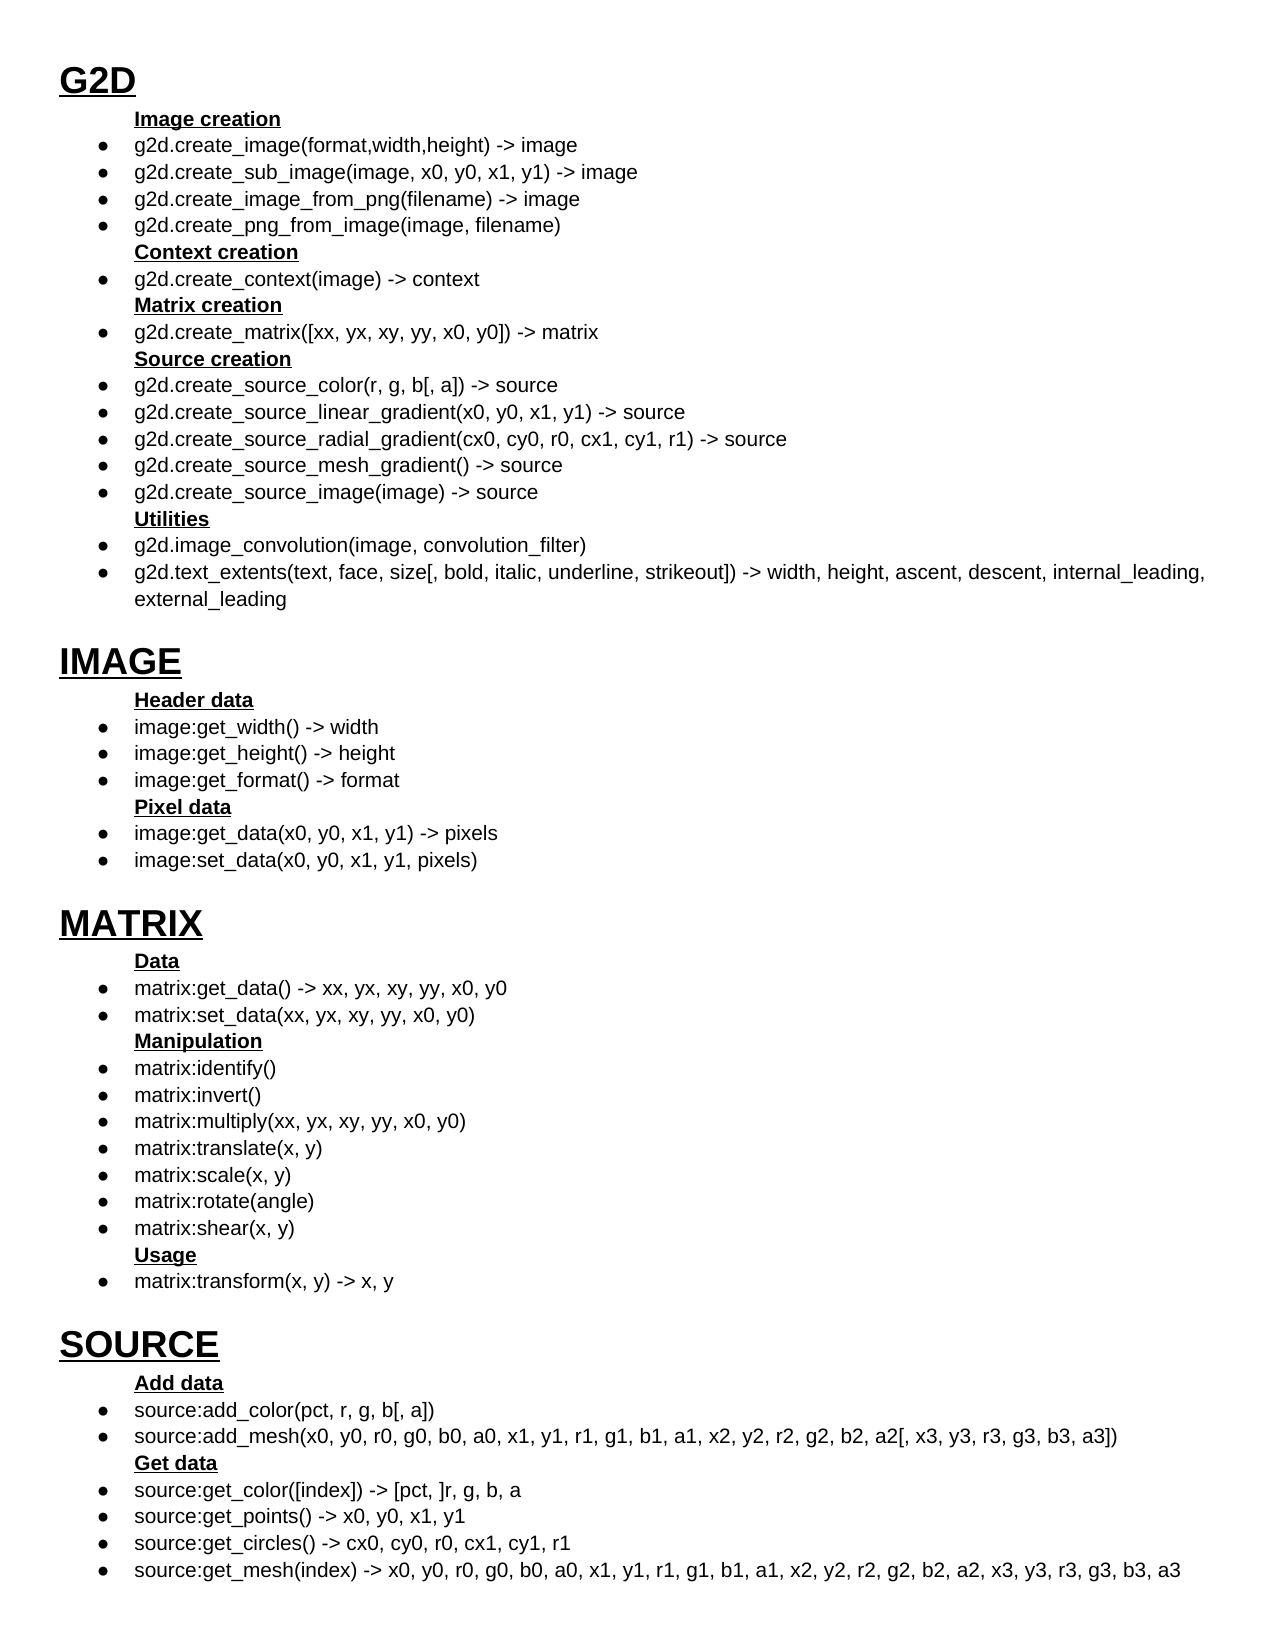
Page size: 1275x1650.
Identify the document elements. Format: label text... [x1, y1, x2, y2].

list g2d.create_png_from_image(image, filename) [97, 214, 1216, 237]
text SOURCE [59, 1323, 1216, 1365]
text Header data [59, 689, 1216, 712]
text Matrix creation [59, 294, 1216, 317]
list source:get_circles() -> cx0, cy0, r0, cx1, cy1, r1 [97, 1532, 1216, 1555]
list g2d.create_image(format,width,height) -> image [97, 134, 1216, 157]
list matrix:multiply(xx, yx, xy, yy, x0, y0) [97, 1110, 1216, 1133]
list matrix:rotate(angle) [97, 1190, 1216, 1213]
list matrix:transform(x, y) -> x, y [97, 1270, 1216, 1293]
list source:get_mesh(index) -> x0, y0, r0, g0, b0, a0, x1, y1, r1, g1, b1, a1, x2, y2, r2, g2, b2, a2, x3, y3, r3, g3, b3, a3 [97, 1558, 1216, 1581]
list image:get_height() -> height [97, 742, 1216, 765]
list g2d.create_source_color(r, g, b[, a]) -> source [97, 374, 1216, 397]
list matrix:translate(x, y) [97, 1137, 1216, 1160]
list matrix:invert() [97, 1083, 1216, 1107]
text Manipulation [59, 1030, 1216, 1053]
text Usage [59, 1243, 1216, 1267]
text IMAGE [59, 641, 1216, 682]
text Source creation [59, 347, 1216, 370]
list g2d.create_source_radial_gradient(cx0, cy0, r0, cx1, cy1, r1) -> source [97, 427, 1216, 450]
list g2d.image_convolution(image, convolution_filter) [97, 534, 1216, 557]
list g2d.text_extents(text, face, size[, bold, italic, underline, strikeout]) -> width, height, ascent, descent, internal_leading, external_leading [97, 561, 1216, 610]
list g2d.create_sub_image(image, x0, y0, x1, y1) -> image [97, 161, 1216, 184]
list source:add_mesh(x0, y0, r0, g0, b0, a0, x1, y1, r1, g1, b1, a1, x2, y2, r2, g2, b2, a2[, x3, y3, r3, g3, b3, a3]) [97, 1425, 1216, 1448]
list g2d.create_image_from_png(filename) -> image [97, 187, 1216, 210]
list matrix:identify() [97, 1057, 1216, 1080]
text MATRIX [59, 902, 1216, 944]
list image:get_data(x0, y0, x1, y1) -> pixels [97, 822, 1216, 845]
list image:set_data(x0, y0, x1, y1, pixels) [97, 849, 1216, 872]
text Image creation [59, 107, 1216, 130]
list matrix:get_data() -> xx, yx, xy, yy, x0, y0 [97, 977, 1216, 1000]
text Data [59, 950, 1216, 973]
list source:get_points() -> x0, y0, x1, y1 [97, 1505, 1216, 1528]
list matrix:scale(x, y) [97, 1163, 1216, 1187]
text G2D [59, 59, 1216, 101]
list g2d.create_source_image(image) -> source [97, 481, 1216, 504]
text Add data [59, 1372, 1216, 1395]
list g2d.create_matrix([xx, yx, xy, yy, x0, y0]) -> matrix [97, 321, 1216, 344]
list image:get_format() -> format [97, 769, 1216, 792]
text Get data [59, 1452, 1216, 1475]
text Context creation [59, 241, 1216, 264]
text Utilities [59, 507, 1216, 530]
list g2d.create_source_mesh_gradient() -> source [97, 454, 1216, 477]
list source:get_color([index]) -> [pct, ]r, g, b, a [97, 1478, 1216, 1501]
list matrix:set_data(xx, yx, xy, yy, x0, y0) [97, 1003, 1216, 1027]
list matrix:shear(x, y) [97, 1217, 1216, 1240]
list g2d.create_context(image) -> context [97, 267, 1216, 290]
list image:get_width() -> width [97, 715, 1216, 738]
list source:add_color(pct, r, g, b[, a]) [97, 1398, 1216, 1421]
text Pixel data [59, 795, 1216, 818]
list g2d.create_source_linear_gradient(x0, y0, x1, y1) -> source [97, 401, 1216, 424]
